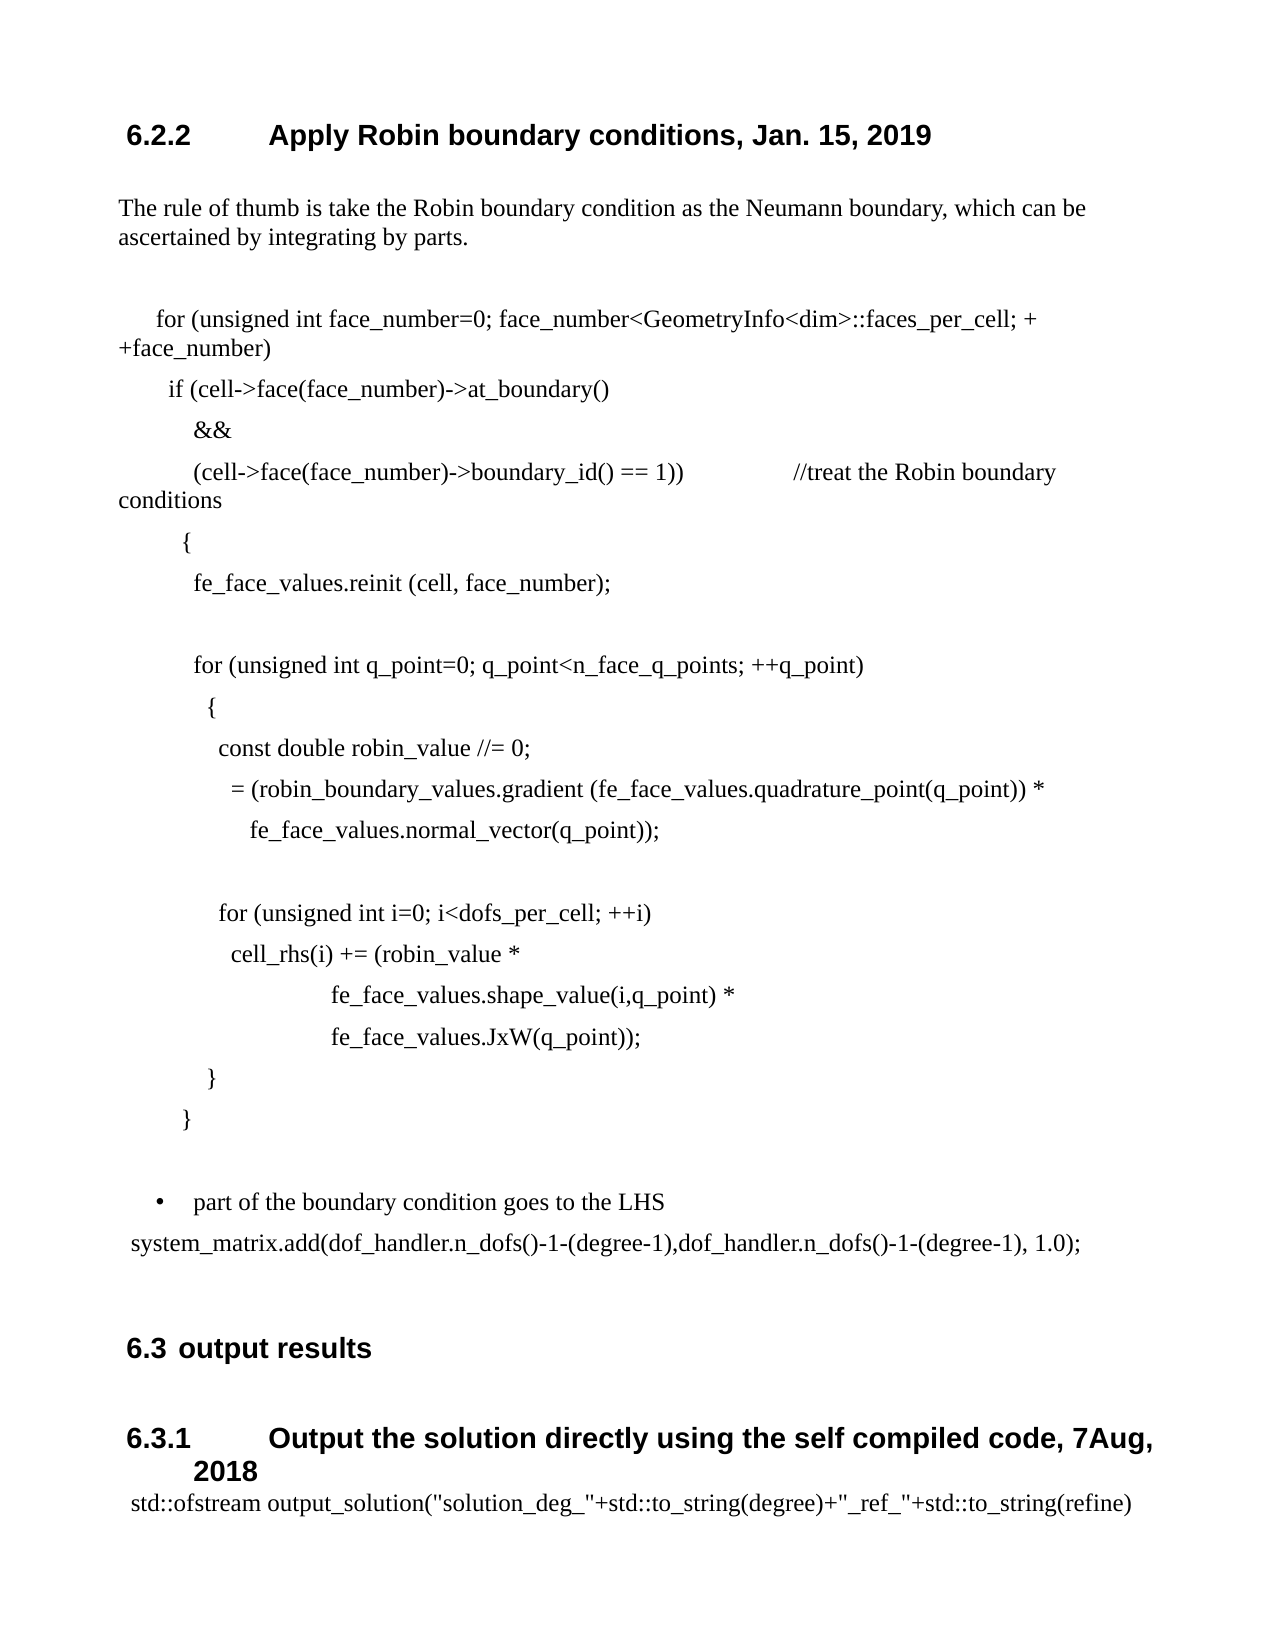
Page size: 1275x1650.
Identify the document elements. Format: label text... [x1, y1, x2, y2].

text } [118, 1104, 1157, 1133]
text cell_rhs(i) += (robin_value * [118, 939, 1157, 968]
text if (cell->face(face_number)->at_boundary() [118, 374, 1157, 403]
text { [118, 527, 1157, 555]
text (cell->face(face_number)->boundary_id() == 1)) //treat the Robin boundary conditions [118, 457, 1157, 514]
text for (unsigned int q_point=0; q_point<n_face_q_points; ++q_point) [118, 650, 1157, 679]
subtitle Output the solution directly using the self compiled code, 7Aug, 2018 [118, 1421, 1157, 1488]
text fe_face_values.JxW(q_point)); [118, 1022, 1157, 1050]
text fe_face_values.normal_vector(q_point)); [118, 815, 1157, 844]
subtitle output results [118, 1331, 1157, 1365]
text { [118, 692, 1157, 720]
text system_matrix.add(dof_handler.n_dofs()-1-(degree-1),dof_handler.n_dofs()-1-(degree-1), 1.0); [118, 1228, 1157, 1257]
text fe_face_values.shape_value(i,q_point) * [118, 980, 1157, 1009]
text The rule of thumb is take the Robin boundary condition as the Neumann boundary, which can be ascertained by integrating by parts. [118, 193, 1157, 250]
text } [118, 1063, 1157, 1092]
list part of the boundary condition goes to the LHS [156, 1187, 1157, 1215]
text const double robin_value //= 0; [118, 733, 1157, 762]
text for (unsigned int i=0; i<dofs_per_cell; ++i) [118, 898, 1157, 927]
text fe_face_values.reinit (cell, face_number); [118, 568, 1157, 597]
subtitle Apply Robin boundary conditions, Jan. 15, 2019 [118, 118, 1157, 152]
text for (unsigned int face_number=0; face_number<GeometryInfo<dim>::faces_per_cell; ++face_number) [118, 304, 1157, 362]
text && [118, 415, 1157, 444]
text std::ofstream output_solution("solution_deg_"+std::to_string(degree)+"_ref_"+std::to_string(refine) [118, 1488, 1157, 1516]
text = (robin_boundary_values.gradient (fe_face_values.quadrature_point(q_point)) * [118, 774, 1157, 803]
